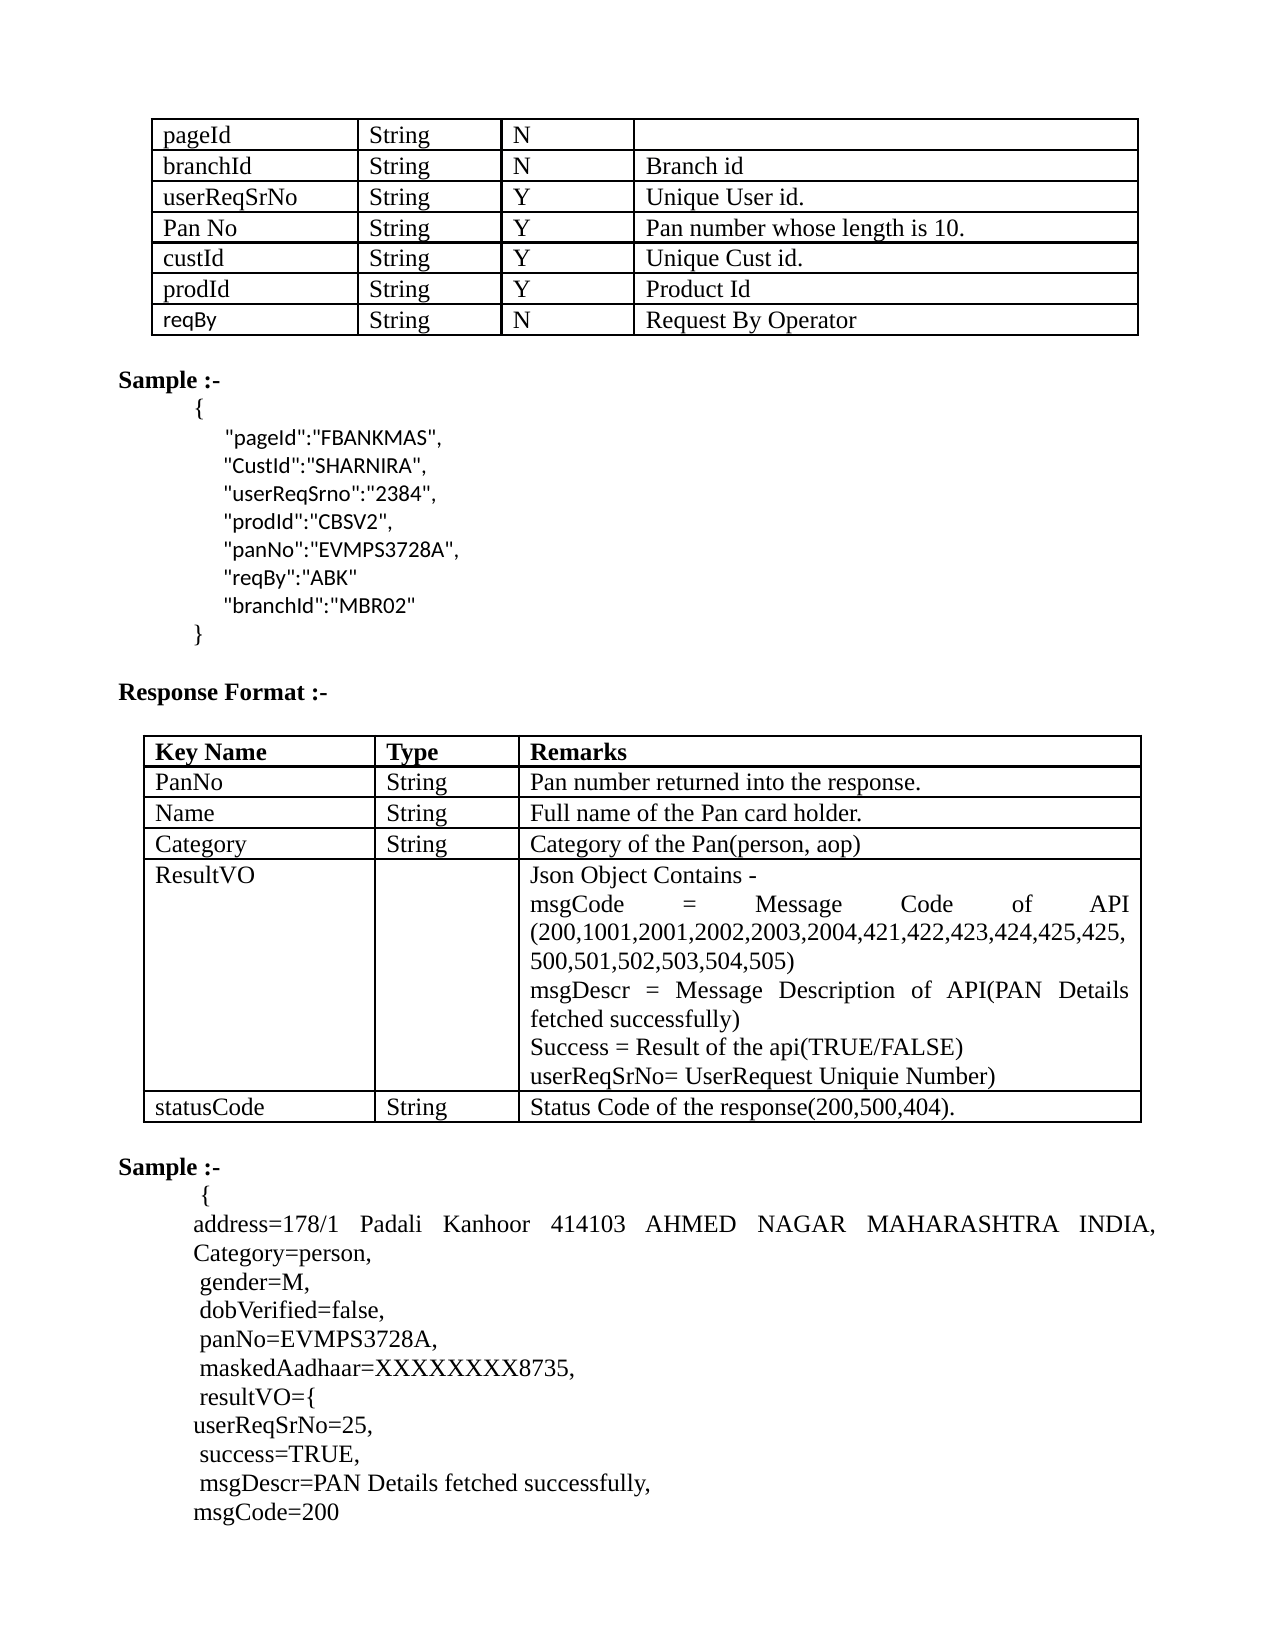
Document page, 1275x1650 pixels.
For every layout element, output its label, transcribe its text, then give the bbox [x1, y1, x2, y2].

table_cell [635, 120, 646, 149]
table_cell custId [346, 244, 357, 272]
table_cell statusCode [145, 1092, 374, 1121]
table_cell [1127, 120, 1137, 149]
table_cell Y [503, 182, 633, 211]
text "prodId":"CBSV2", [118, 507, 1157, 535]
text gender=M, [193, 1267, 1157, 1295]
text Sample :- [118, 365, 1157, 393]
text "userReqSrno":"2384", [118, 479, 1157, 507]
table_cell Y [503, 213, 513, 241]
text "CustId":"SHARNIRA", [118, 451, 1157, 479]
table_header Remarks [520, 737, 530, 765]
table_header Type [376, 737, 386, 765]
table_cell String [376, 768, 386, 796]
table_cell PanNo [363, 768, 374, 796]
table_cell prodId [346, 274, 357, 303]
table_cell userReqSrNo [346, 182, 357, 211]
table_cell Y [503, 244, 633, 272]
text { [193, 1180, 1157, 1209]
table_cell pageId [346, 120, 357, 149]
table_cell String [376, 829, 518, 858]
table_cell Name [363, 798, 374, 827]
table_cell Unique User id. [635, 182, 646, 211]
table_header Key Name [363, 737, 374, 765]
text success=TRUE, [193, 1439, 1157, 1468]
text "branchId":"MBR02" [118, 591, 1157, 619]
table_cell N [623, 151, 633, 180]
table_cell N [503, 151, 513, 180]
text msgDescr=PAN Details fetched successfully, [193, 1468, 1157, 1497]
table_cell PanNo [145, 768, 155, 796]
table_header Remarks [1130, 737, 1140, 765]
table_cell N [623, 120, 633, 149]
table_cell [376, 860, 518, 1090]
text resultVO={ [193, 1382, 1157, 1410]
table_cell Branch id [1127, 151, 1137, 180]
table_cell Y [623, 213, 633, 241]
table_cell Category [363, 829, 374, 858]
table_cell String [359, 274, 500, 303]
text { [118, 393, 1157, 422]
table_cell String [359, 120, 369, 149]
table_cell branchId [346, 151, 357, 180]
table_cell pageId [153, 120, 163, 149]
table_cell String [359, 305, 500, 334]
table_cell ResultVO [145, 860, 374, 1090]
table_cell String [490, 151, 500, 180]
table_cell custId [153, 244, 163, 272]
table_cell String [359, 244, 500, 272]
text address=178/1 Padali Kanhoor 414103 AHMED NAGAR MAHARASHTRA INDIA, Category=person, [193, 1209, 1157, 1267]
table_cell Pan No [346, 213, 357, 241]
table_cell Branch id [635, 151, 646, 180]
table_header Key Name [145, 737, 155, 765]
table_cell reqBy [153, 305, 357, 334]
table_cell userReqSrNo [153, 182, 163, 211]
table_cell Unique Cust id. [635, 244, 646, 272]
table_cell String [359, 151, 369, 180]
text "reqBy":"ABK" [118, 563, 1157, 591]
text } [118, 619, 1157, 648]
table_cell Product Id [635, 274, 646, 303]
text msgCode=200 [193, 1497, 1157, 1525]
text dobVerified=false, [193, 1295, 1157, 1324]
table_cell String [376, 1092, 518, 1121]
table_cell branchId [153, 151, 163, 180]
table_cell Category [145, 829, 155, 858]
text userReqSrNo=25, [193, 1410, 1157, 1439]
table_cell Product Id [1127, 274, 1137, 303]
table_cell String [359, 182, 500, 211]
table_cell String [490, 120, 500, 149]
text maskedAadhaar=XXXXXXXX8735, [193, 1353, 1157, 1382]
table_cell N [503, 120, 513, 149]
text "panNo":"EVMPS3728A", [118, 535, 1157, 563]
text Sample :- [118, 1152, 1157, 1180]
table_header Type [507, 737, 518, 765]
table_cell Name [145, 798, 155, 827]
table_cell String [359, 213, 500, 241]
text Response Format :- [118, 677, 1157, 706]
table_cell prodId [153, 274, 163, 303]
table_cell N [503, 305, 633, 334]
table_cell Json Object Contains - msgCode = Message Code of API (200,1001,2001,2002,2003,2004,421,422,423,424,425,425,500,501,502,503,504,505) msgDescr = Message Description of API(PAN Details fetched successfully) Success = Result of the api(TRUE/FALSE) userReqSrNo= UserRequest Uniquie Number) [520, 860, 1140, 1090]
text "pageId":"FBANKMAS", [193, 422, 1157, 451]
table_cell String [507, 768, 518, 796]
text panNo=EVMPS3728A, [193, 1324, 1157, 1353]
table_cell String [376, 798, 518, 827]
table_cell Pan No [153, 213, 163, 241]
table_cell Y [503, 274, 633, 303]
